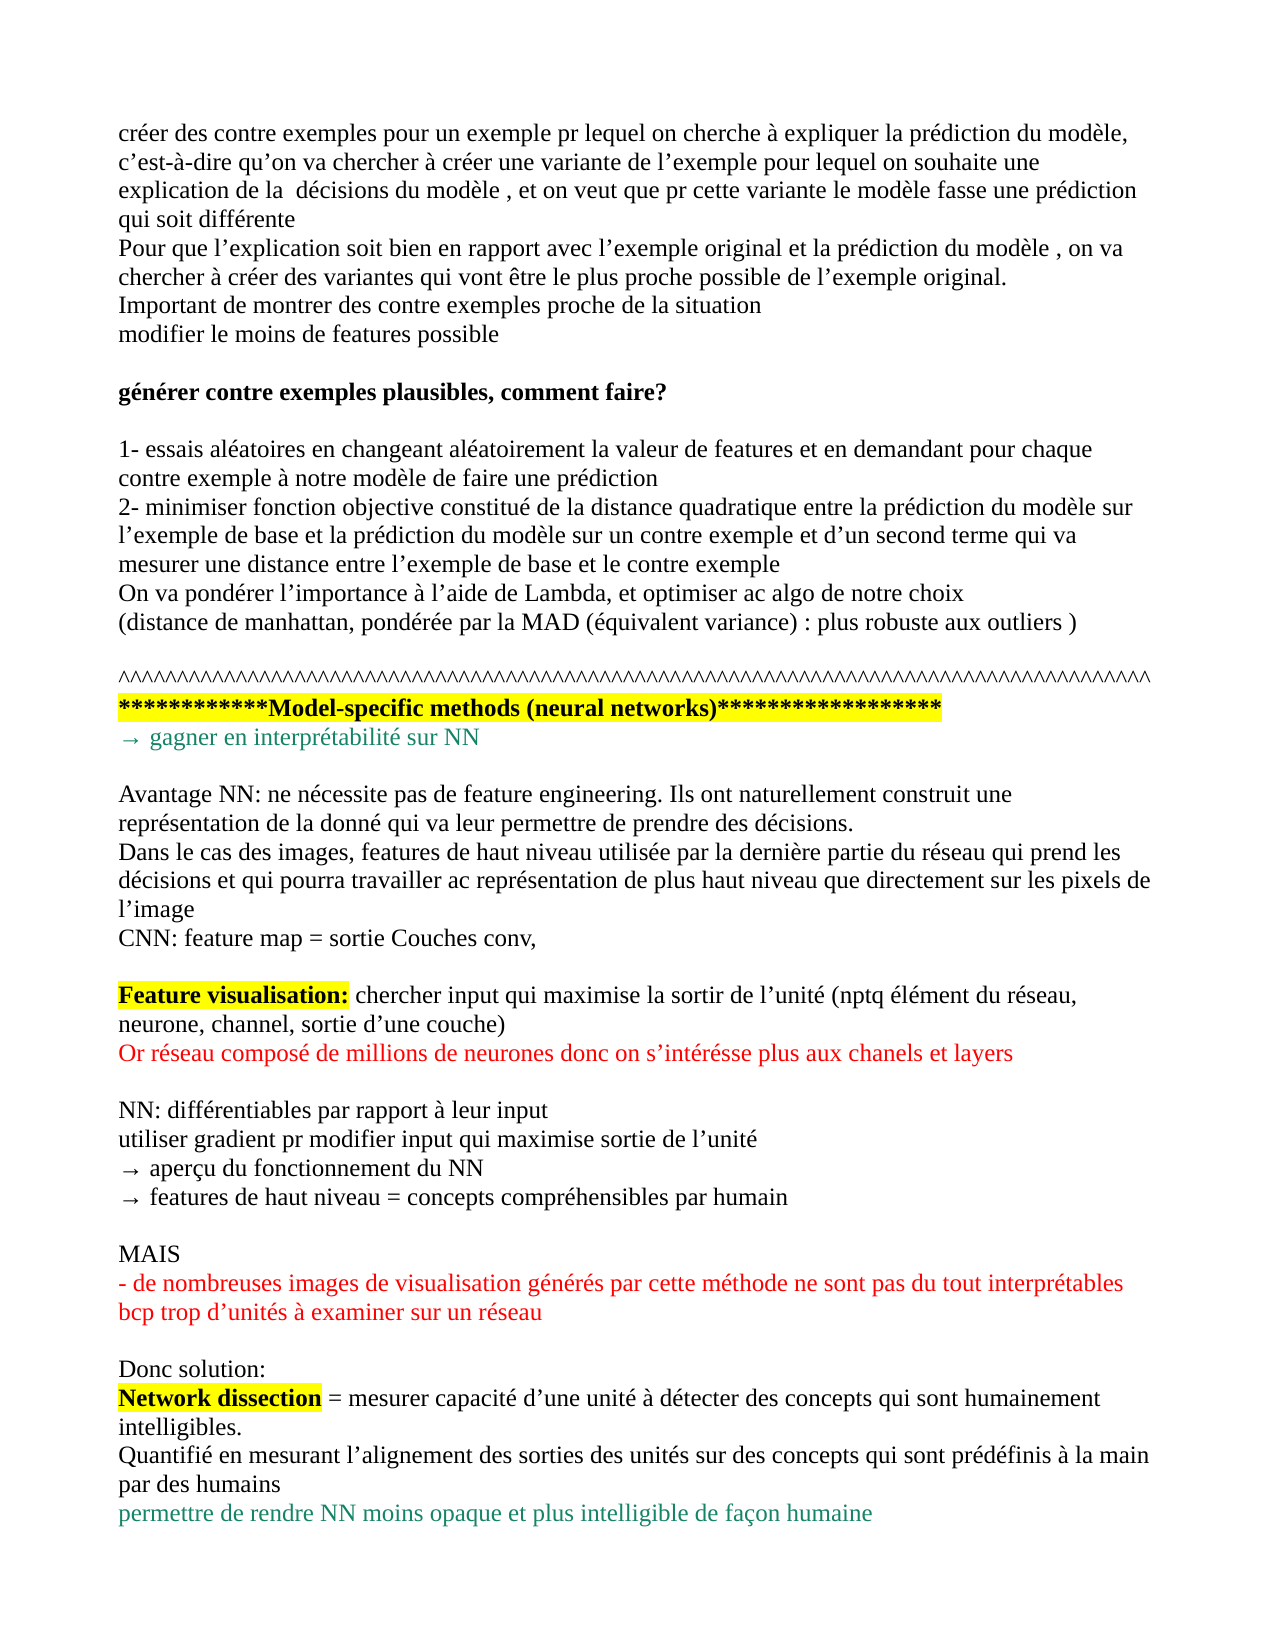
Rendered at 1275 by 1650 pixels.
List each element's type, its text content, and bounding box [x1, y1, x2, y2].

text 1- essais aléatoires en changeant aléatoirement la valeur de features et en demandant pour chaque contre exemple à notre modèle de faire une prédiction [118, 434, 1157, 492]
text Quantifié en mesurant l’alignement des sorties des unités sur des concepts qui sont prédéfinis à la main par des humains [118, 1441, 1157, 1498]
text Donc solution: [118, 1354, 1157, 1383]
text ^^^^^^^^^^^^^^^^^^^^^^^^^^^^^^^^^^^^^^^^^^^^^^^^^^^^^^^^^^^^^^^^^^^^^^^^^^^^^^^^^^^^^^^^ [118, 664, 1157, 693]
text Network dissection = mesurer capacité d’une unité à détecter des concepts qui sont humainement intelligibles. [118, 1383, 1157, 1441]
text modifier le moins de features possible [118, 319, 1157, 348]
text bcp trop d’unités à examiner sur un réseau [118, 1297, 1157, 1326]
text Feature visualisation: chercher input qui maximise la sortir de l’unité (nptq élément du réseau, neurone, channel, sortie d’une couche) [118, 981, 1157, 1038]
text Dans le cas des images, features de haut niveau utilisée par la dernière partie du réseau qui prend les décisions et qui pourra travailler ac représentation de plus haut niveau que directement sur les pixels de l’image [118, 837, 1157, 923]
text → aperçu du fonctionnement du NN [118, 1153, 1157, 1182]
text → gagner en interprétabilité sur NN [118, 722, 1157, 751]
text permettre de rendre NN moins opaque et plus intelligible de façon humaine [118, 1498, 1157, 1527]
text → features de haut niveau = concepts compréhensibles par humain [118, 1182, 1157, 1211]
text NN: différentiables par rapport à leur input [118, 1096, 1157, 1124]
text créer des contre exemples pour un exemple pr lequel on cherche à expliquer la prédiction du modèle, c’est-à-dire qu’on va chercher à créer une variante de l’exemple pour lequel on souhaite une explication de la décisions du modèle , et on veut que pr cette variante le modèle fasse une prédiction qui soit différente [118, 118, 1157, 233]
text (distance de manhattan, pondérée par la MAD (équivalent variance) : plus robuste aux outliers ) [118, 607, 1157, 636]
text - de nombreuses images de visualisation générés par cette méthode ne sont pas du tout interprétables [118, 1268, 1157, 1297]
text Or réseau composé de millions de neurones donc on s’intérésse plus aux chanels et layers [118, 1038, 1157, 1067]
text 2- minimiser fonction objective constitué de la distance quadratique entre la prédiction du modèle sur l’exemple de base et la prédiction du modèle sur un contre exemple et d’un second terme qui va mesurer une distance entre l’exemple de base et le contre exemple On va pondérer l’importance à l’aide de Lambda, et optimiser ac algo de notre choix [118, 492, 1157, 607]
text ************Model-specific methods (neural networks)****************** [118, 693, 1157, 722]
text générer contre exemples plausibles, comment faire? [118, 377, 1157, 406]
text CNN: feature map = sortie Couches conv, [118, 923, 1157, 952]
text utiliser gradient pr modifier input qui maximise sortie de l’unité [118, 1124, 1157, 1153]
text Pour que l’explication soit bien en rapport avec l’exemple original et la prédiction du modèle , on va chercher à créer des variantes qui vont être le plus proche possible de l’exemple original. [118, 233, 1157, 291]
text Important de montrer des contre exemples proche de la situation [118, 291, 1157, 319]
text MAIS [118, 1239, 1157, 1268]
text Avantage NN: ne nécessite pas de feature engineering. Ils ont naturellement construit une représentation de la donné qui va leur permettre de prendre des décisions. [118, 779, 1157, 837]
